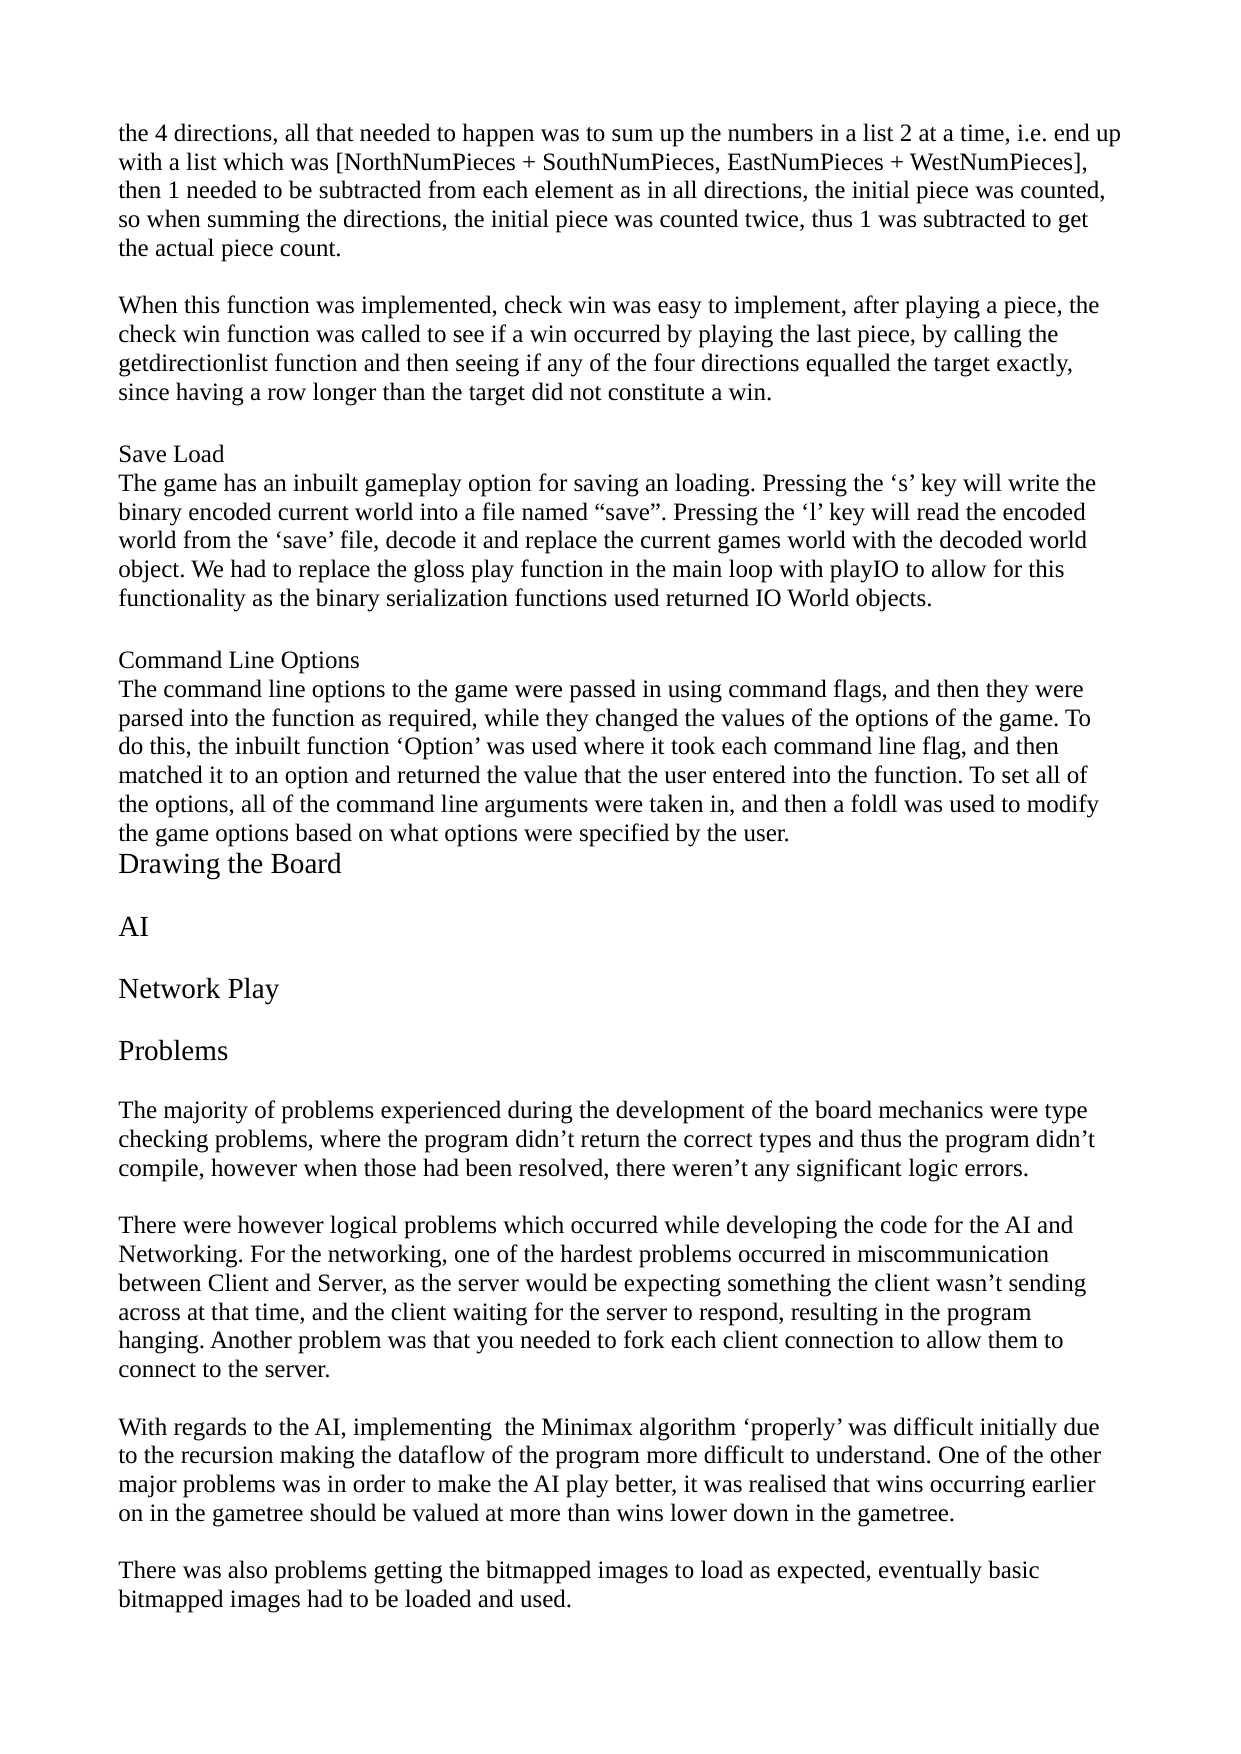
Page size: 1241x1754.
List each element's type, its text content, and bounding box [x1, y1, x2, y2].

text AI [118, 909, 1122, 942]
text The majority of problems experienced during the development of the board mechanics were type checking problems, where the program didn’t return the correct types and thus the program didn’t compile, however when those had been resolved, there weren’t any significant logic errors. [118, 1096, 1122, 1182]
text The command line options to the game were passed in using command flags, and then they were parsed into the function as required, while they changed the values of the options of the game. To do this, the inbuilt function ‘Option’ was used where it took each command line flag, and then matched it to an option and returned the value that the user entered into the function. To set all of the options, all of the command line arguments were taken in, and then a foldl was used to modify the game options based on what options were specified by the user. [118, 674, 1122, 846]
text Save Load [118, 439, 1122, 468]
text Problems [118, 1033, 1122, 1067]
text There was also problems getting the bitmapped images to load as expected, eventually basic bitmapped images had to be loaded and used. [118, 1556, 1122, 1613]
text There were however logical problems which occurred while developing the code for the AI and Networking. For the networking, one of the hardest problems occurred in miscommunication between Client and Server, as the server would be expecting something the client wasn’t sending across at that time, and the client waiting for the server to respond, resulting in the program hanging. Another problem was that you needed to fork each client connection to allow them to connect to the server. [118, 1211, 1122, 1383]
text With regards to the AI, implementing the Minimax algorithm ‘properly’ was difficult initially due to the recursion making the dataflow of the program more difficult to understand. One of the other major problems was in order to make the AI play better, it was realised that wins occurring earlier on in the gametree should be valued at more than wins lower down in the gametree. [118, 1412, 1122, 1527]
text When this function was implemented, check win was easy to implement, after playing a piece, the check win function was called to see if a win occurred by playing the last piece, by calling the getdirectionlist function and then seeing if any of the four directions equalled the target exactly, since having a row longer than the target did not constitute a win. [118, 291, 1122, 406]
text Command Line Options [118, 645, 1122, 674]
text Network Play [118, 971, 1122, 1004]
text Drawing the Board [118, 846, 1122, 880]
text the 4 directions, all that needed to happen was to sum up the numbers in a list 2 at a time, i.e. end up with a list which was [NorthNumPieces + SouthNumPieces, EastNumPieces + WestNumPieces], then 1 needed to be subtracted from each element as in all directions, the initial piece was counted, so when summing the directions, the initial piece was counted twice, thus 1 was subtracted to get the actual piece count. [118, 118, 1122, 262]
text The game has an inbuilt gameplay option for saving an loading. Pressing the ‘s’ key will write the binary encoded current world into a file named “save”. Pressing the ‘l’ key will read the encoded world from the ‘save’ file, decode it and replace the current games world with the decoded world object. We had to replace the gloss play function in the main loop with playIO to allow for this functionality as the binary serialization functions used returned IO World objects. [118, 468, 1122, 612]
